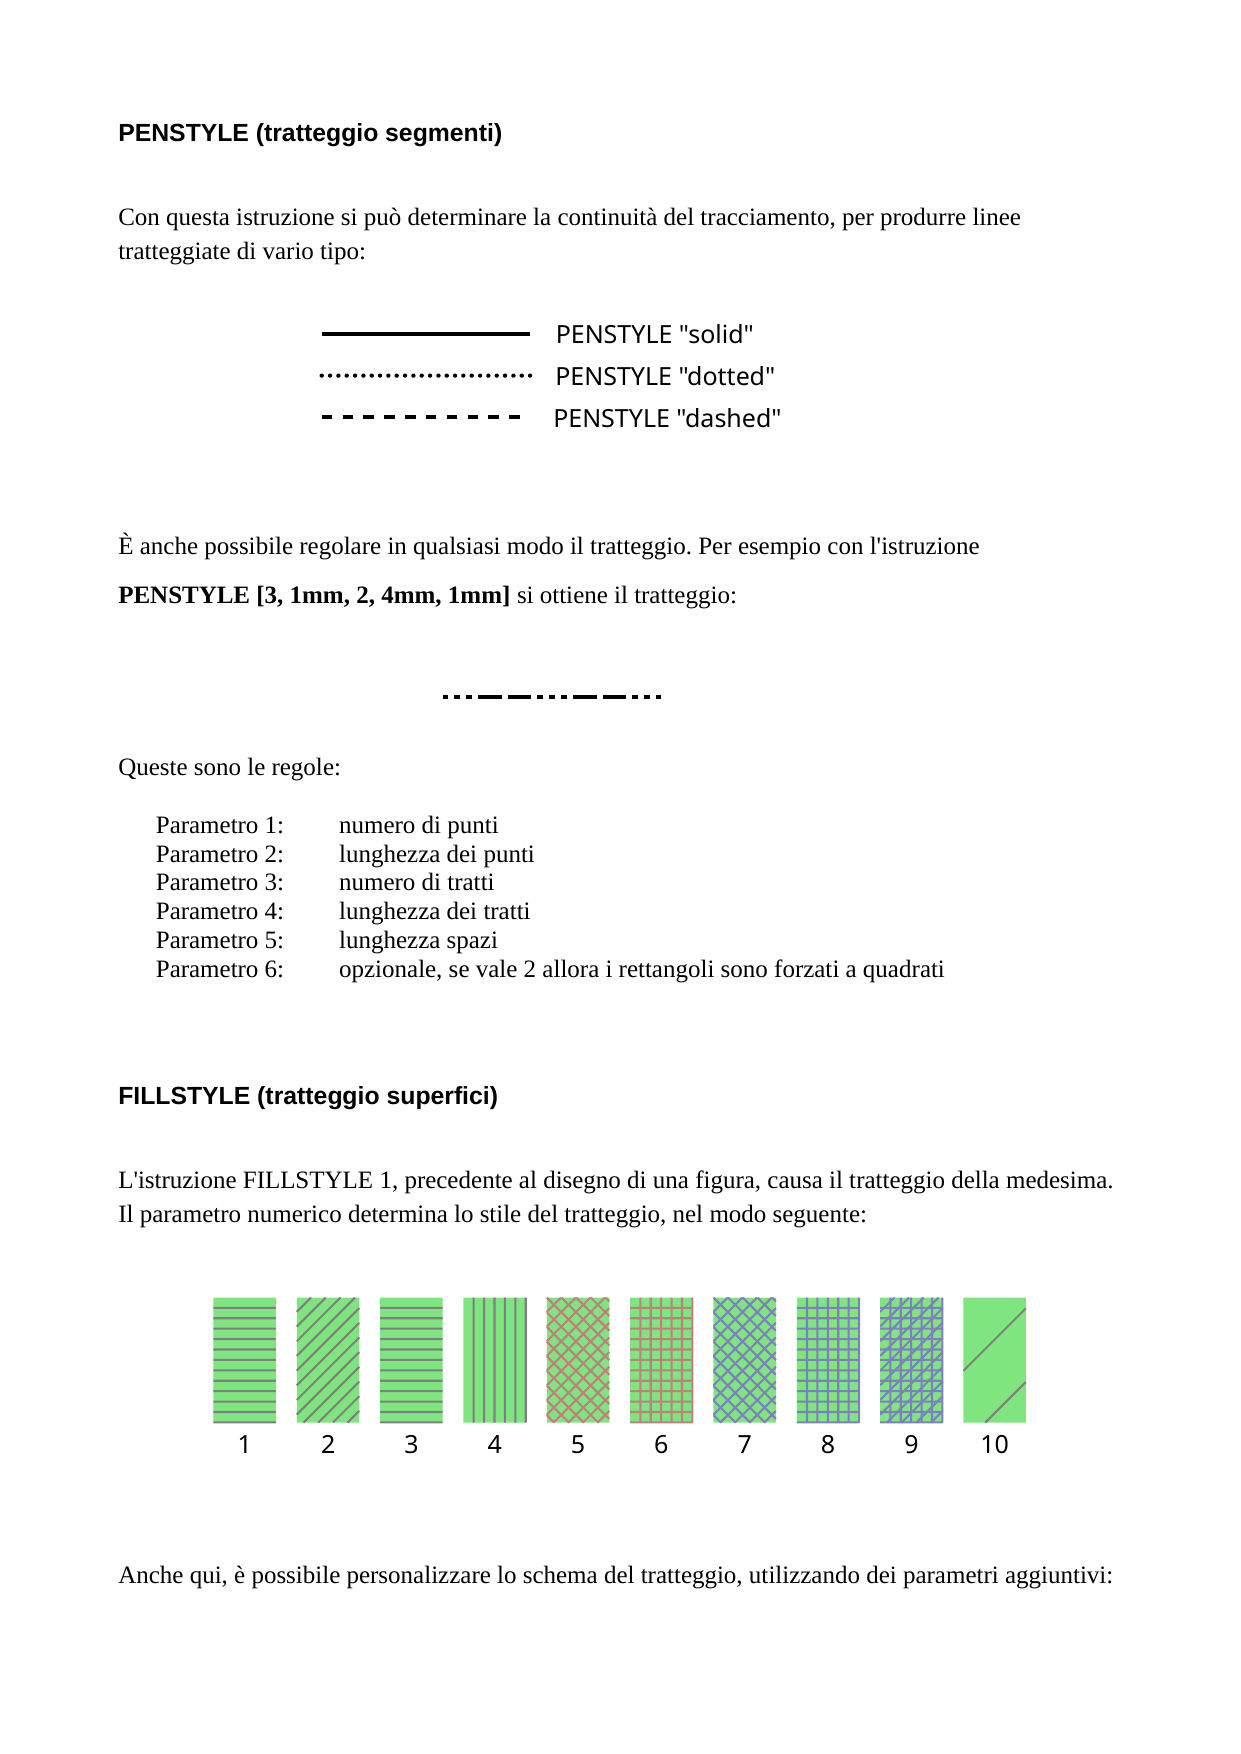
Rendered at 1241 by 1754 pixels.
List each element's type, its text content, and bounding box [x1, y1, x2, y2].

text Con questa istruzione si può determinare la continuità del tracciamento, per produrre linee tratteggiate di vario tipo: [118, 202, 1122, 265]
text Queste sono le regole: [118, 752, 1122, 781]
subtitle FILLSTYLE (tratteggio superfici) [118, 1081, 1122, 1110]
subtitle PENSTYLE (tratteggio segmenti) [118, 118, 1122, 147]
list opzionale, se vale 2 allora i rettangoli sono forzati a quadrati [156, 954, 1122, 982]
list numero di punti [156, 810, 1122, 839]
list numero di tratti [156, 867, 1122, 896]
text L'istruzione FILLSTYLE 1, precedente al disegno di una figura, causa il tratteggio della medesima. Il parametro numerico determina lo stile del tratteggio, nel modo seguente: [118, 1165, 1122, 1228]
list lunghezza spazi [156, 925, 1122, 954]
list lunghezza dei tratti [156, 896, 1122, 925]
text Anche qui, è possibile personalizzare lo schema del tratteggio, utilizzando dei parametri aggiuntivi: [118, 1560, 1122, 1588]
text È anche possibile regolare in qualsiasi modo il tratteggio. Per esempio con l'istruzione [118, 531, 1122, 559]
list lunghezza dei punti [156, 839, 1122, 867]
text PENSTYLE [3, 1mm, 2, 4mm, 1mm] si ottiene il tratteggio: [118, 580, 1122, 609]
